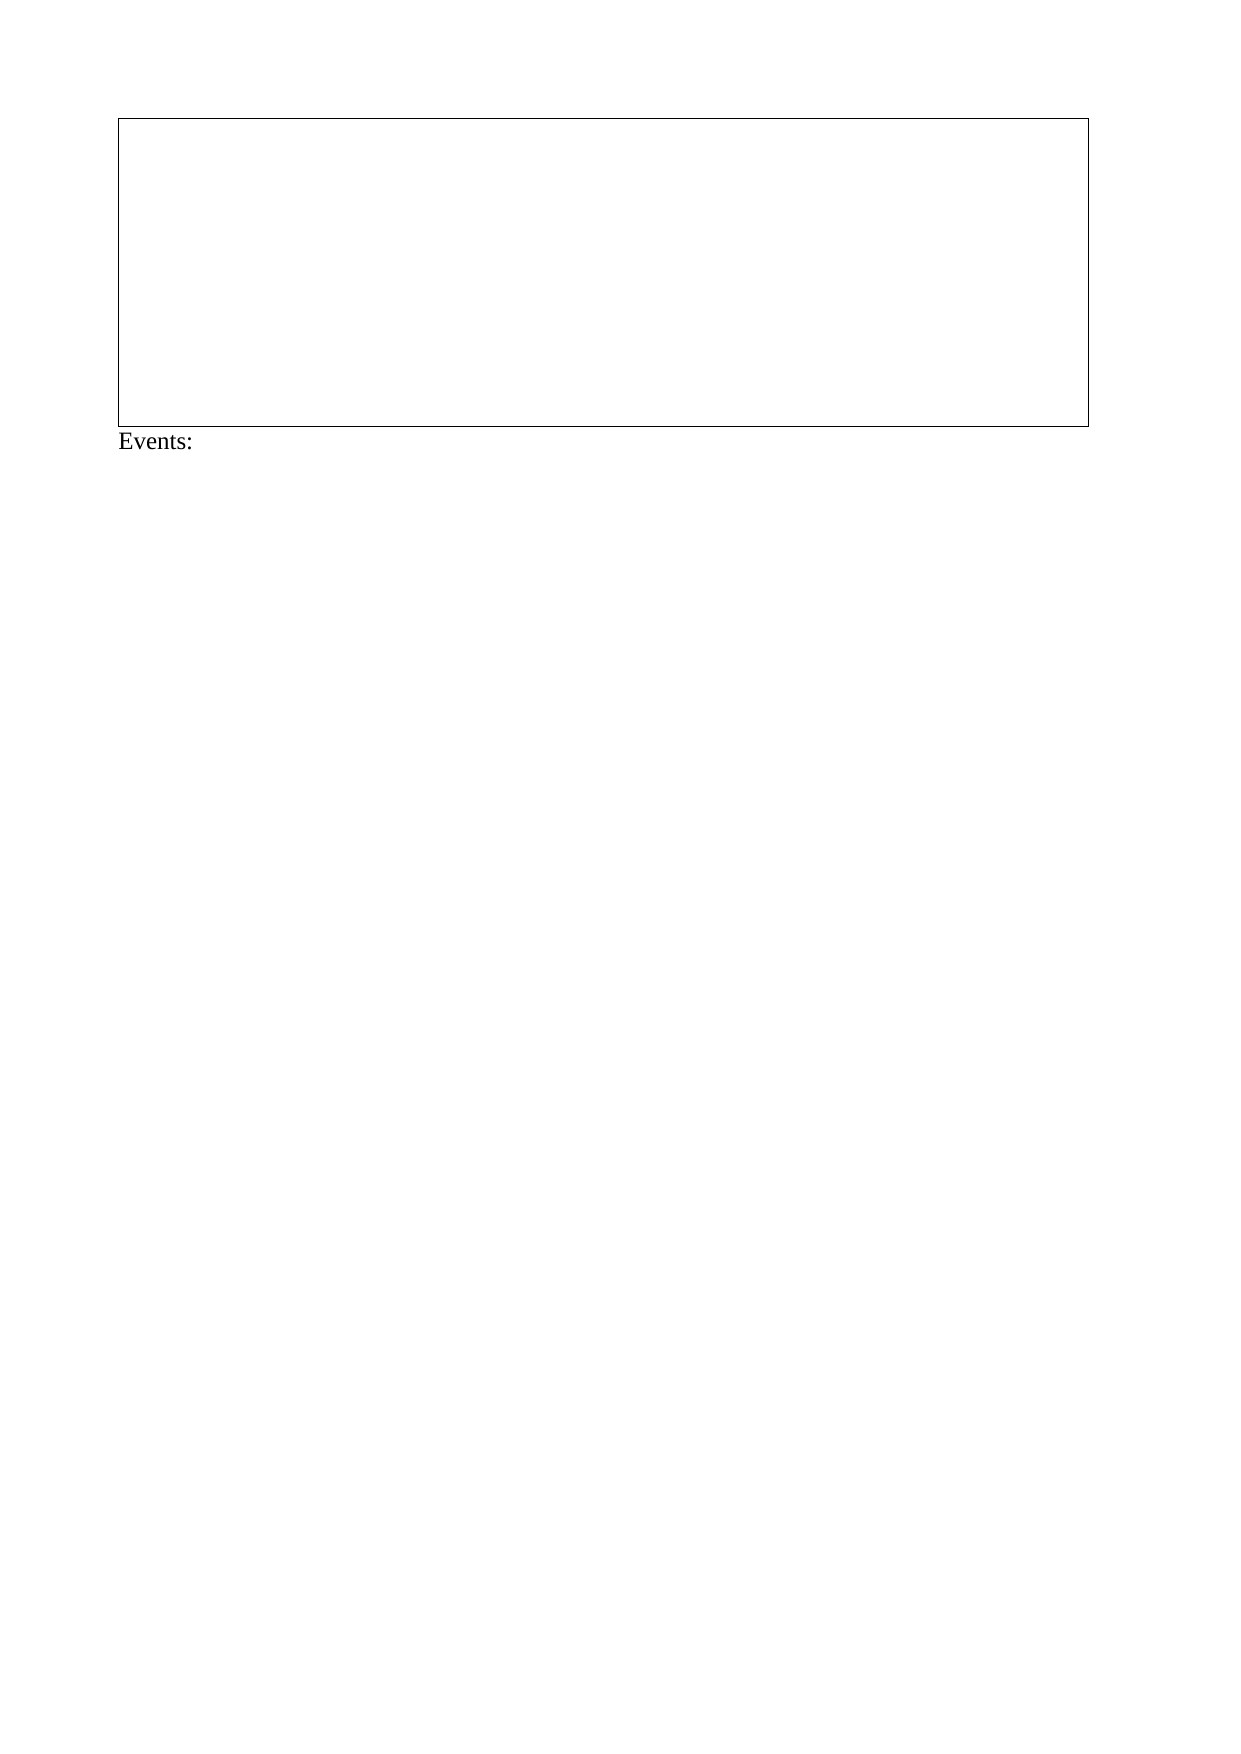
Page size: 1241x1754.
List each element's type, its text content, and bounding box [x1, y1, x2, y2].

table_cell [119, 119, 1088, 426]
text Events: [118, 426, 1122, 484]
